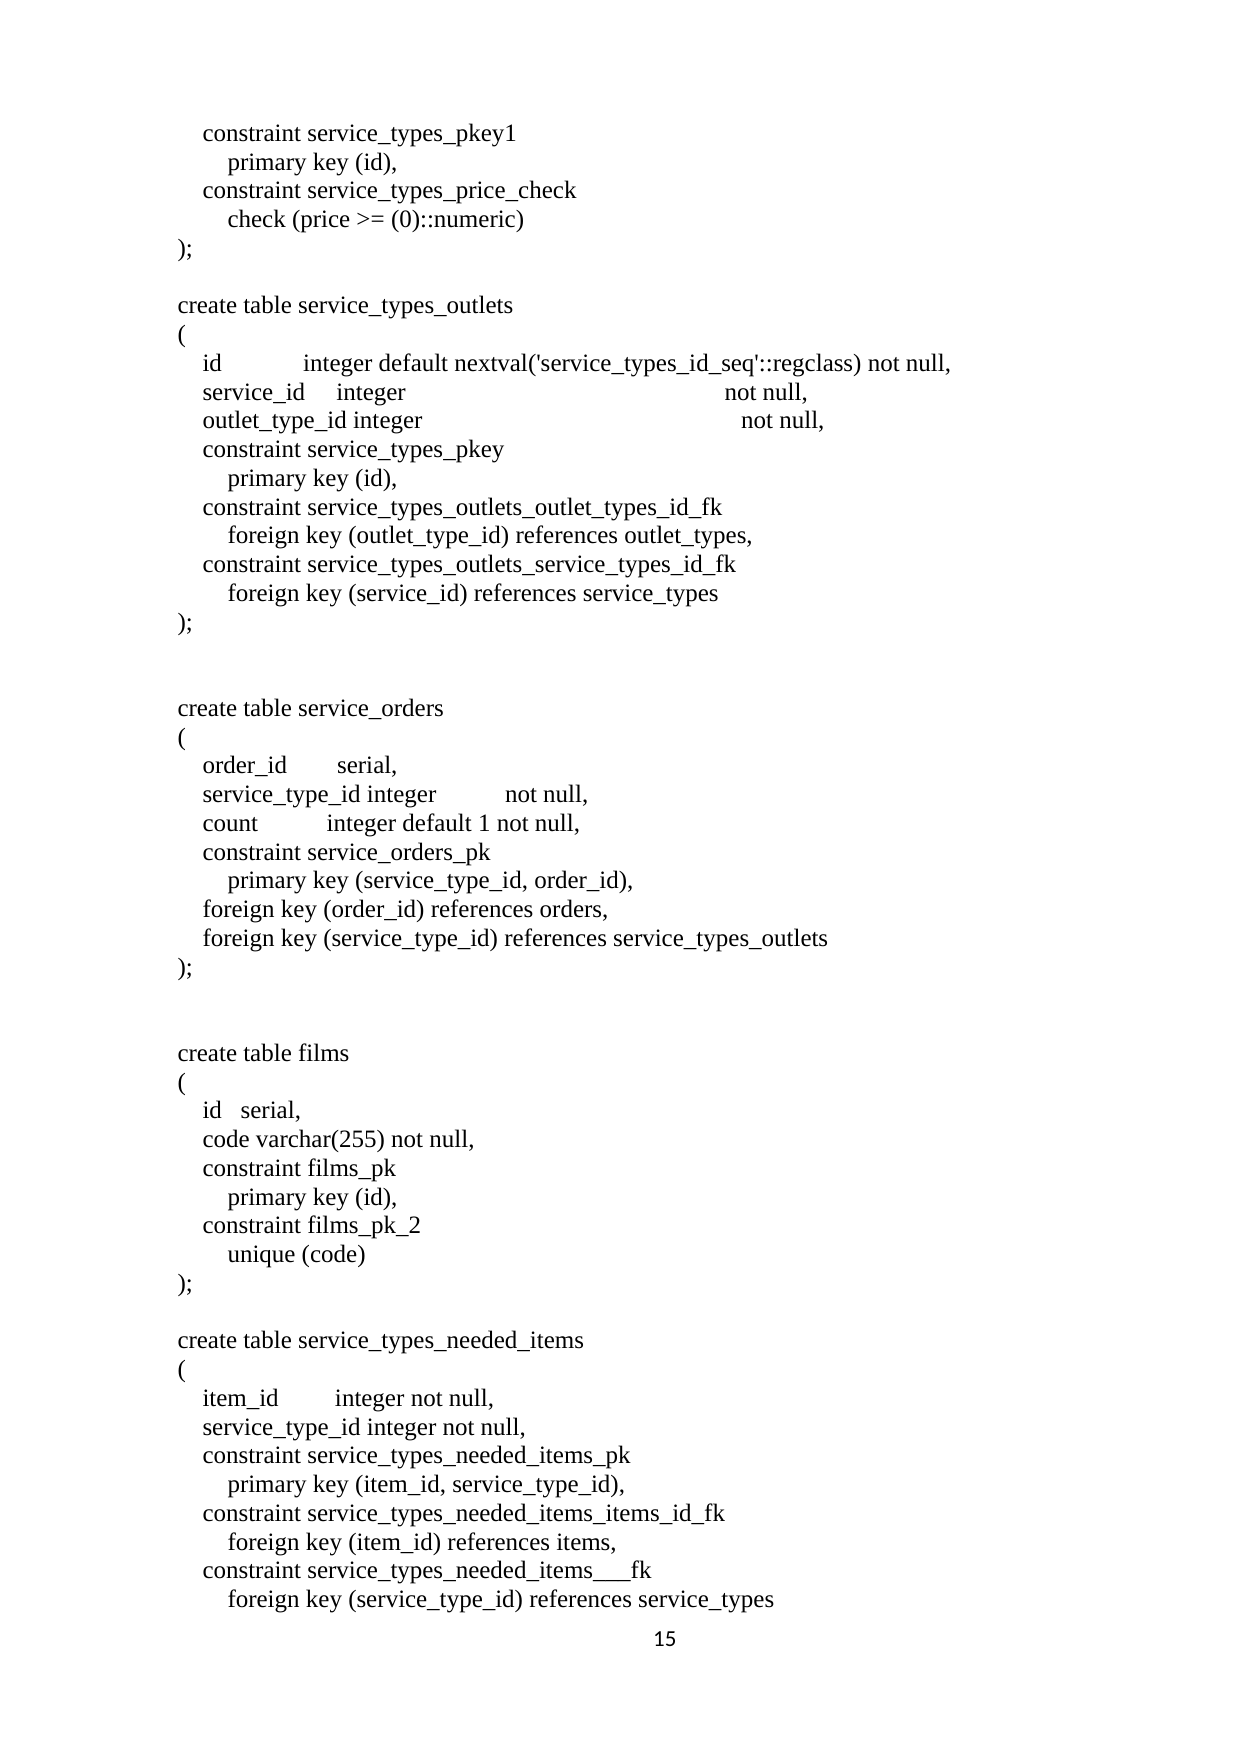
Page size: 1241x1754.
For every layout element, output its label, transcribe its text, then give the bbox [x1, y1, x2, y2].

text foreign key (item_id) references items, [177, 1527, 1152, 1556]
text constraint service_orders_pk [177, 837, 1152, 866]
text constraint films_pk [177, 1153, 1152, 1182]
text constraint service_types_price_check [177, 176, 1152, 204]
text foreign key (service_type_id) references service_types [177, 1584, 1152, 1613]
text constraint service_types_pkey1 [177, 118, 1152, 147]
text order_id serial, [177, 751, 1152, 779]
text constraint service_types_needed_items_pk [177, 1441, 1152, 1469]
text id integer default nextval('service_types_id_seq'::regclass) not null, [177, 348, 1152, 377]
text foreign key (order_id) references orders, [177, 894, 1152, 923]
text constraint service_types_pkey [177, 434, 1152, 463]
text service_type_id integer not null, [177, 1412, 1152, 1441]
text foreign key (outlet_type_id) references outlet_types, [177, 521, 1152, 549]
text primary key (item_id, service_type_id), [177, 1469, 1152, 1498]
text constraint service_types_needed_items_items_id_fk [177, 1498, 1152, 1527]
text outlet_type_id integer not null, [177, 406, 1152, 434]
text ( [177, 1067, 1152, 1096]
text create table service_orders [177, 693, 1152, 722]
text count integer default 1 not null, [177, 808, 1152, 837]
text ( [177, 722, 1152, 751]
text constraint service_types_needed_items___fk [177, 1556, 1152, 1584]
text ( [177, 1354, 1152, 1383]
text ); [177, 952, 1152, 981]
text ( [177, 319, 1152, 348]
text item_id integer not null, [177, 1383, 1152, 1412]
text primary key (id), [177, 1182, 1152, 1211]
text primary key (id), [177, 463, 1152, 492]
text id serial, [177, 1096, 1152, 1124]
text foreign key (service_type_id) references service_types_outlets [177, 923, 1152, 952]
text create table service_types_outlets [177, 291, 1152, 319]
text ); [177, 1268, 1152, 1297]
text check (price >= (0)::numeric) [177, 204, 1152, 233]
text code varchar(255) not null, [177, 1124, 1152, 1153]
text constraint service_types_outlets_service_types_id_fk [177, 549, 1152, 578]
text service_id integer not null, [177, 377, 1152, 406]
text unique (code) [177, 1239, 1152, 1268]
text primary key (service_type_id, order_id), [177, 866, 1152, 894]
text ); [177, 607, 1152, 636]
text service_type_id integer not null, [177, 779, 1152, 808]
text foreign key (service_id) references service_types [177, 578, 1152, 607]
text constraint films_pk_2 [177, 1211, 1152, 1239]
text create table service_types_needed_items [177, 1326, 1152, 1354]
text ); [177, 233, 1152, 262]
text create table films [177, 1038, 1152, 1067]
text primary key (id), [177, 147, 1152, 176]
text constraint service_types_outlets_outlet_types_id_fk [177, 492, 1152, 521]
